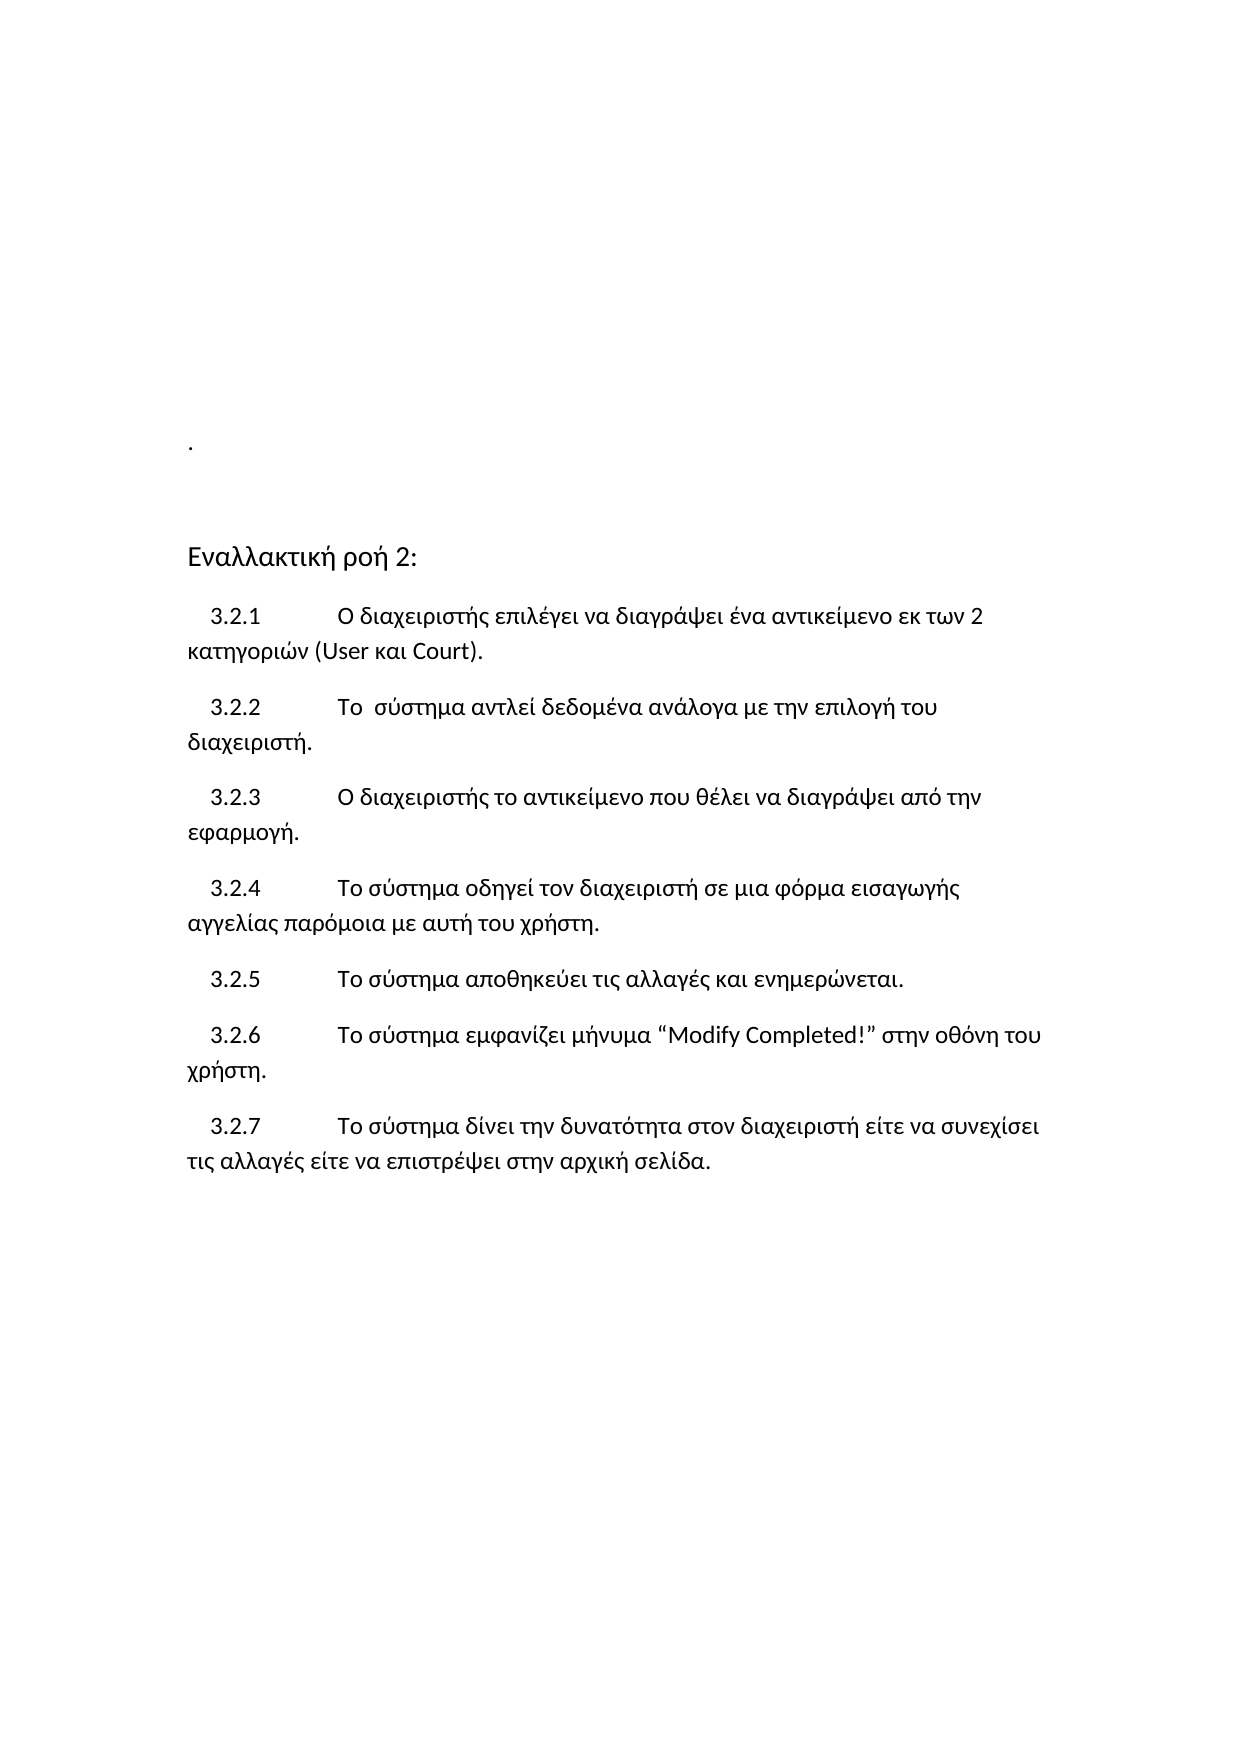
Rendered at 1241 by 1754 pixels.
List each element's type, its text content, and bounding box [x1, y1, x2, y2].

text 3.2.2 To σύστημα αντλεί δεδομένα ανάλογα με την επιλογή του διαχειριστή. [187, 691, 1053, 756]
text 3.2.5 Το σύστημα αποθηκεύει τις αλλαγές και ενημερώνεται. [187, 963, 1053, 994]
text 3.2.1 Ο διαχειριστής επιλέγει να διαγράψει ένα αντικείμενο εκ των 2 κατηγοριών (User και Court). [187, 600, 1053, 665]
text 3.2.4 Το σύστημα οδηγεί τον διαχειριστή σε μια φόρμα εισαγωγής αγγελίας παρόμοια με αυτή του χρήστη. [187, 872, 1053, 938]
text . [187, 426, 1053, 457]
text 3.2.7 Το σύστημα δίνει την δυνατότητα στον διαχειριστή είτε να συνεχίσει τις αλλαγές είτε να επιστρέψει στην αρχική σελίδα. [187, 1110, 1053, 1175]
text 3.2.3 Ο διαχειριστής το αντικείμενο που θέλει να διαγράψει από την εφαρμογή. [187, 781, 1053, 847]
text 3.2.6 Το σύστημα εμφανίζει μήνυμα “Modify Completed!” στην οθόνη του χρήστη. [187, 1019, 1053, 1084]
text Εναλλακτική ροή 2: [187, 538, 1053, 574]
